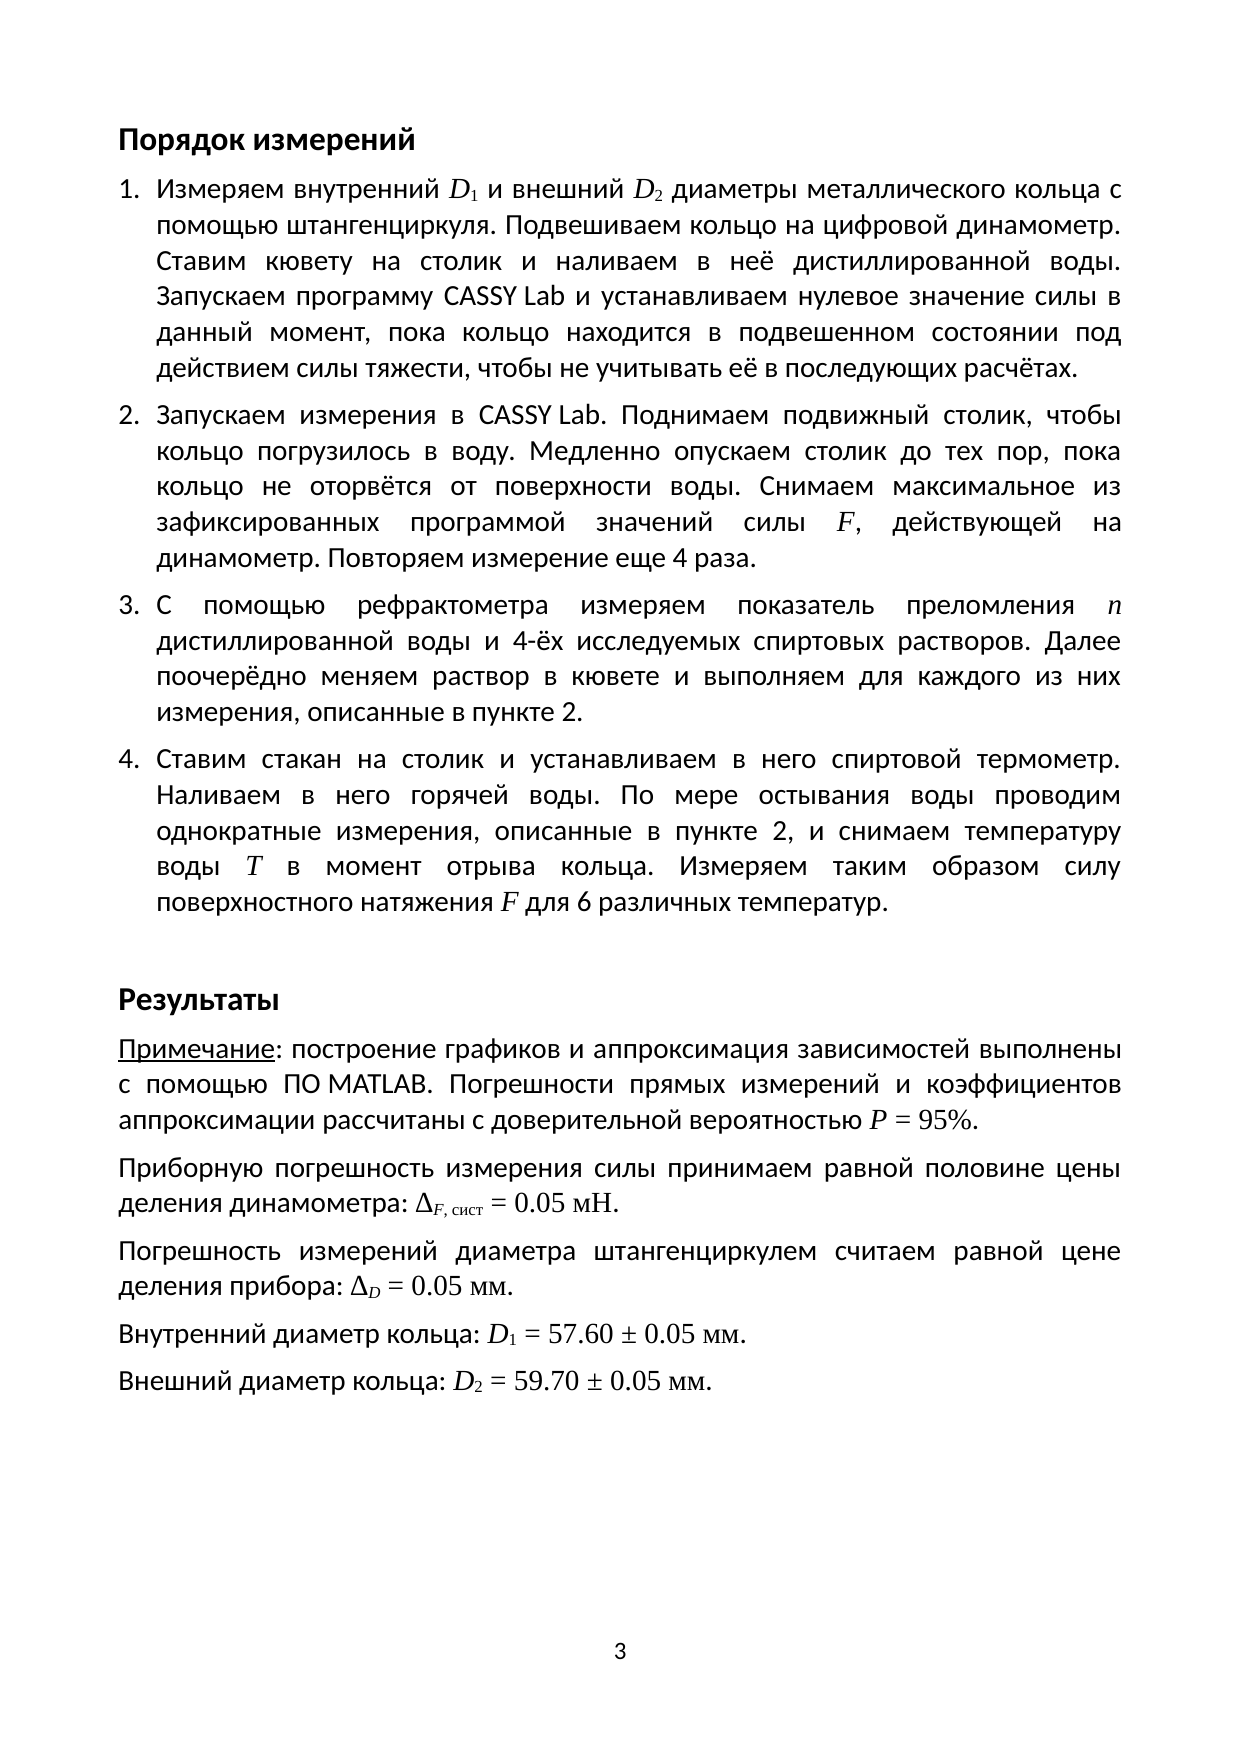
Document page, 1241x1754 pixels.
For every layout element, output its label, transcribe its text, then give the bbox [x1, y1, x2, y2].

text Внутренний диаметр кольца: D1 = 57.60 ± 0.05 мм. [118, 1315, 1122, 1350]
list С помощью рефрактометра измеряем показатель преломления n дистиллированной воды и 4-ёх исследуемых спиртовых растворов. Далее поочерёдно меняем раствор в кювете и выполняем для каждого из них измерения, описанные в пункте 2. [118, 586, 1122, 728]
list Измеряем внутренний D1 и внешний D2 диаметры металлического кольца с помощью штангенциркуля. Подвешиваем кольцо на цифровой динамометр. Ставим кювету на столик и наливаем в неё дистиллированной воды. Запускаем программу CASSY Lab и устанавливаем нулевое значение силы в данный момент, пока кольцо находится в подвешенном состоянии под действием силы тяжести, чтобы не учитывать её в последующих расчётах. [118, 171, 1122, 384]
subtitle Порядок измерений [118, 118, 1122, 159]
list Ставим стакан на столик и устанавливаем в него спиртовой термометр. Наливаем в него горячей воды. По мере остывания воды проводим однократные измерения, описанные в пункте 2, и снимаем температуру воды T в момент отрыва кольца. Измеряем таким образом силу поверхностного натяжения F для 6 различных температур. [118, 740, 1122, 918]
list Запускаем измерения в CASSY Lab. Поднимаем подвижный столик, чтобы кольцо погрузилось в воду. Медленно опускаем столик до тех пор, пока кольцо не оторвётся от поверхности воды. Снимаем максимальное из зафиксированных программой значений силы F, действующей на динамометр. Повторяем измерение еще 4 раза. [118, 396, 1122, 574]
subtitle Результаты [118, 977, 1122, 1018]
text Внешний диаметр кольца: D2 = 59.70 ± 0.05 мм. [118, 1362, 1122, 1398]
text Приборную погрешность измерения силы принимаем равной половине цены деления динамометра: ∆F, сист = 0.05 мН. [118, 1149, 1122, 1220]
text Погрешность измерений диаметра штангенциркулем считаем равной цене деления прибора: ∆D = 0.05 мм. [118, 1232, 1122, 1303]
text Примечание: построение графиков и аппроксимация зависимостей выполнены с помощью ПО MATLAB. Погрешности прямых измерений и коэффициентов аппроксимации рассчитаны с доверительной вероятностью P = 95%. [118, 1030, 1122, 1137]
